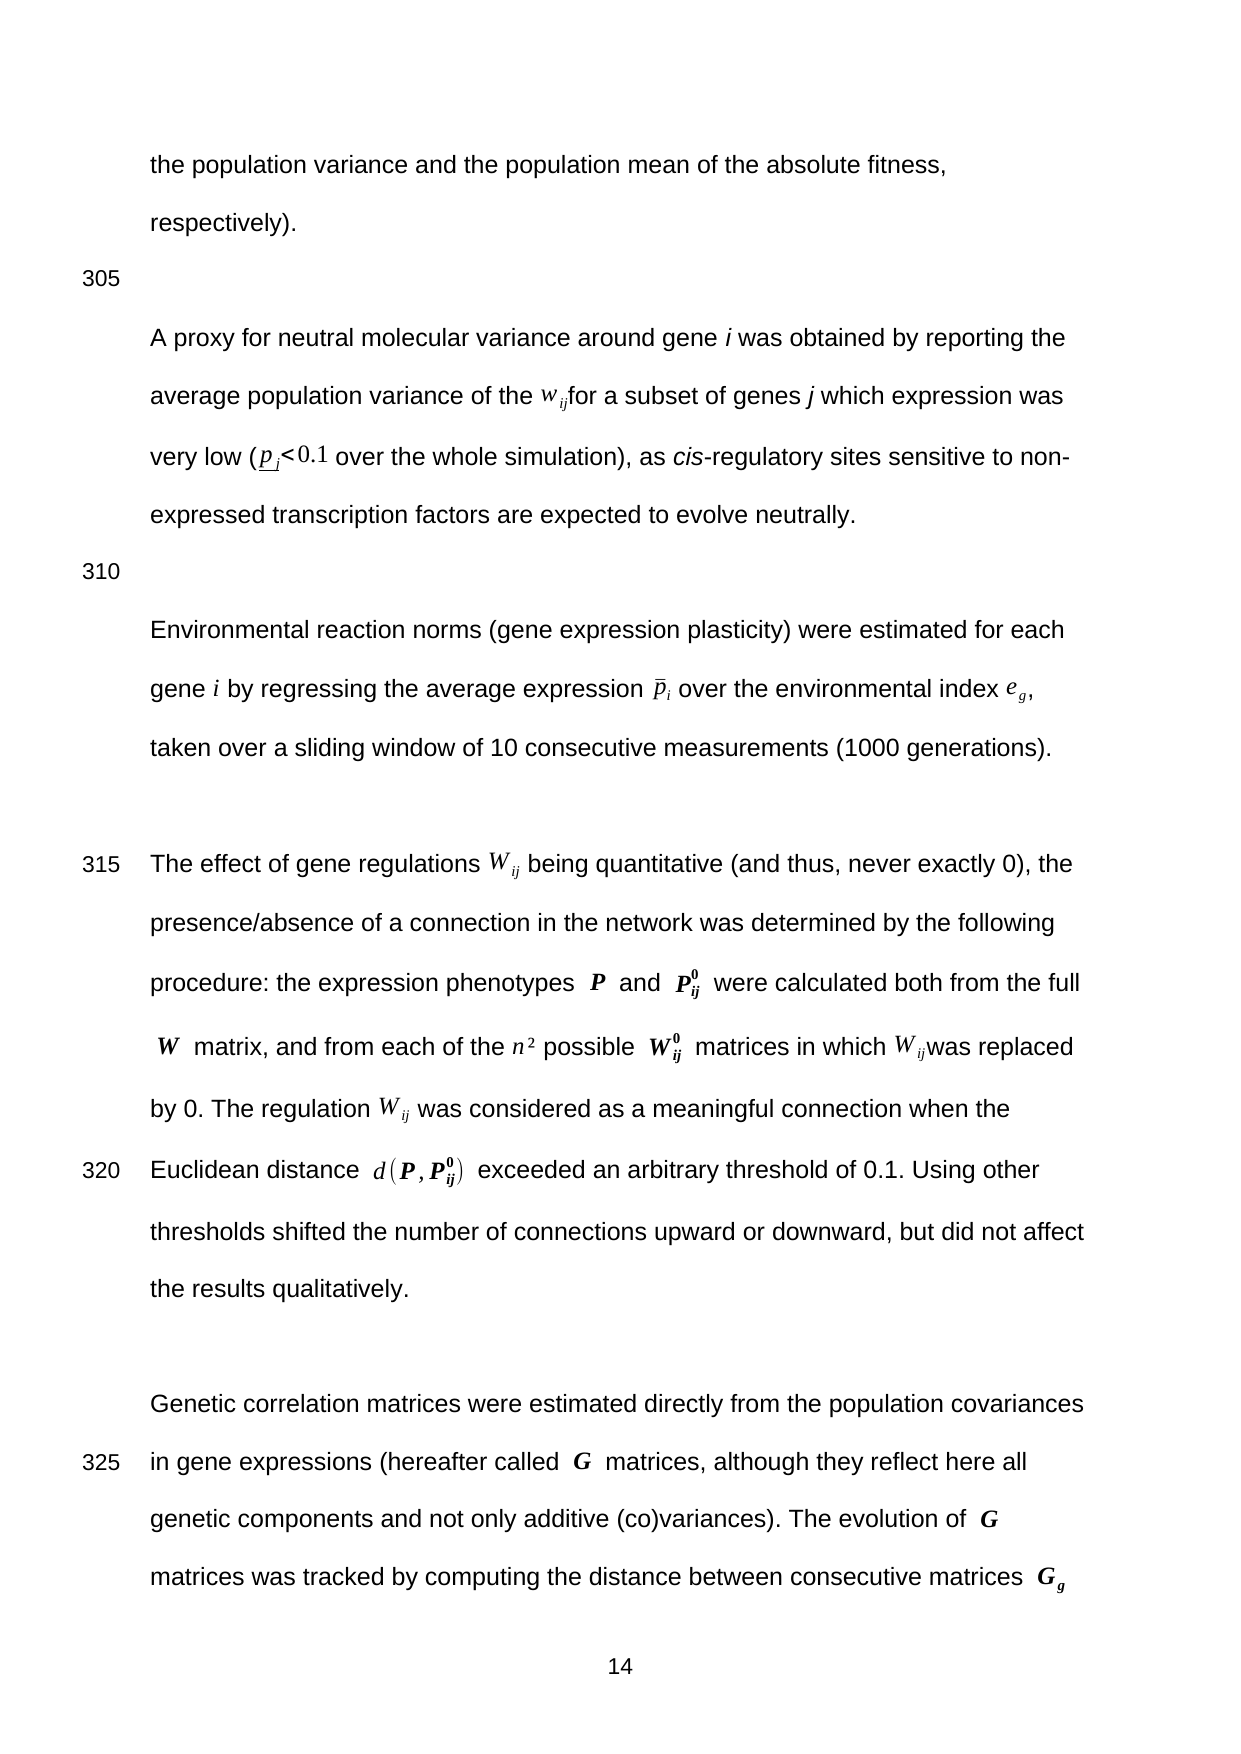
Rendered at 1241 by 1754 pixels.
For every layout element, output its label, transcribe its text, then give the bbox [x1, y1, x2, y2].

text Environmental reaction norms (gene expression plasticity) were estimated for each gene by regressing the average expression over the environmental index , taken over a sliding window of 10 consecutive measurements (1000 generations). [150, 615, 1090, 762]
text A proxy for neutral molecular variance around gene i was obtained by reporting the average population variance of the for a subset of genes j which expression was very low ( over the whole simulation), as cis-regulatory sites sensitive to non-expressed transcription factors are expected to evolve neutrally. [150, 322, 1090, 529]
text Effective population sizes were estimated as (Walsh & Lynch 2018), where stands for the variance in the relative fitness (, and being the population variance and the population mean of the absolute fitness, respectively). [150, 150, 1090, 236]
text The effect of gene regulations being quantitative (and thus, never exactly 0), the presence/absence of a connection in the network was determined by the following procedure: the expression phenotypes and were calculated both from the full matrix, and from each of the possible matrices in which was replaced by 0. The regulation was considered as a meaningful connection when the Euclidean distance exceeded an arbitrary threshold of 0.1. Using other thresholds shifted the number of connections upward or downward, but did not affect the results qualitatively. [150, 848, 1090, 1303]
text Genetic correlation matrices were estimated directly from the population covariances in gene expressions (hereafter called matrices, although they reflect here all genetic components and not only additive (co)variances). The evolution of matrices was tracked by computing the distance between consecutive matrices and in the simulation output. In practice, genetic covariances were turned into genetic correlation matrices, and then into genetic distance matrices the difference between both genetic distance matrices was calculated from their element-wise correlation, as in a Mantel test (function mantel.rtest in the R package ade4, Dray and Dufour 2007). Network topological features, including the number of clusters used as an index of modularity, were measured with the package igraph (Csardi and Nepusz 2006). [150, 1389, 1090, 1594]
